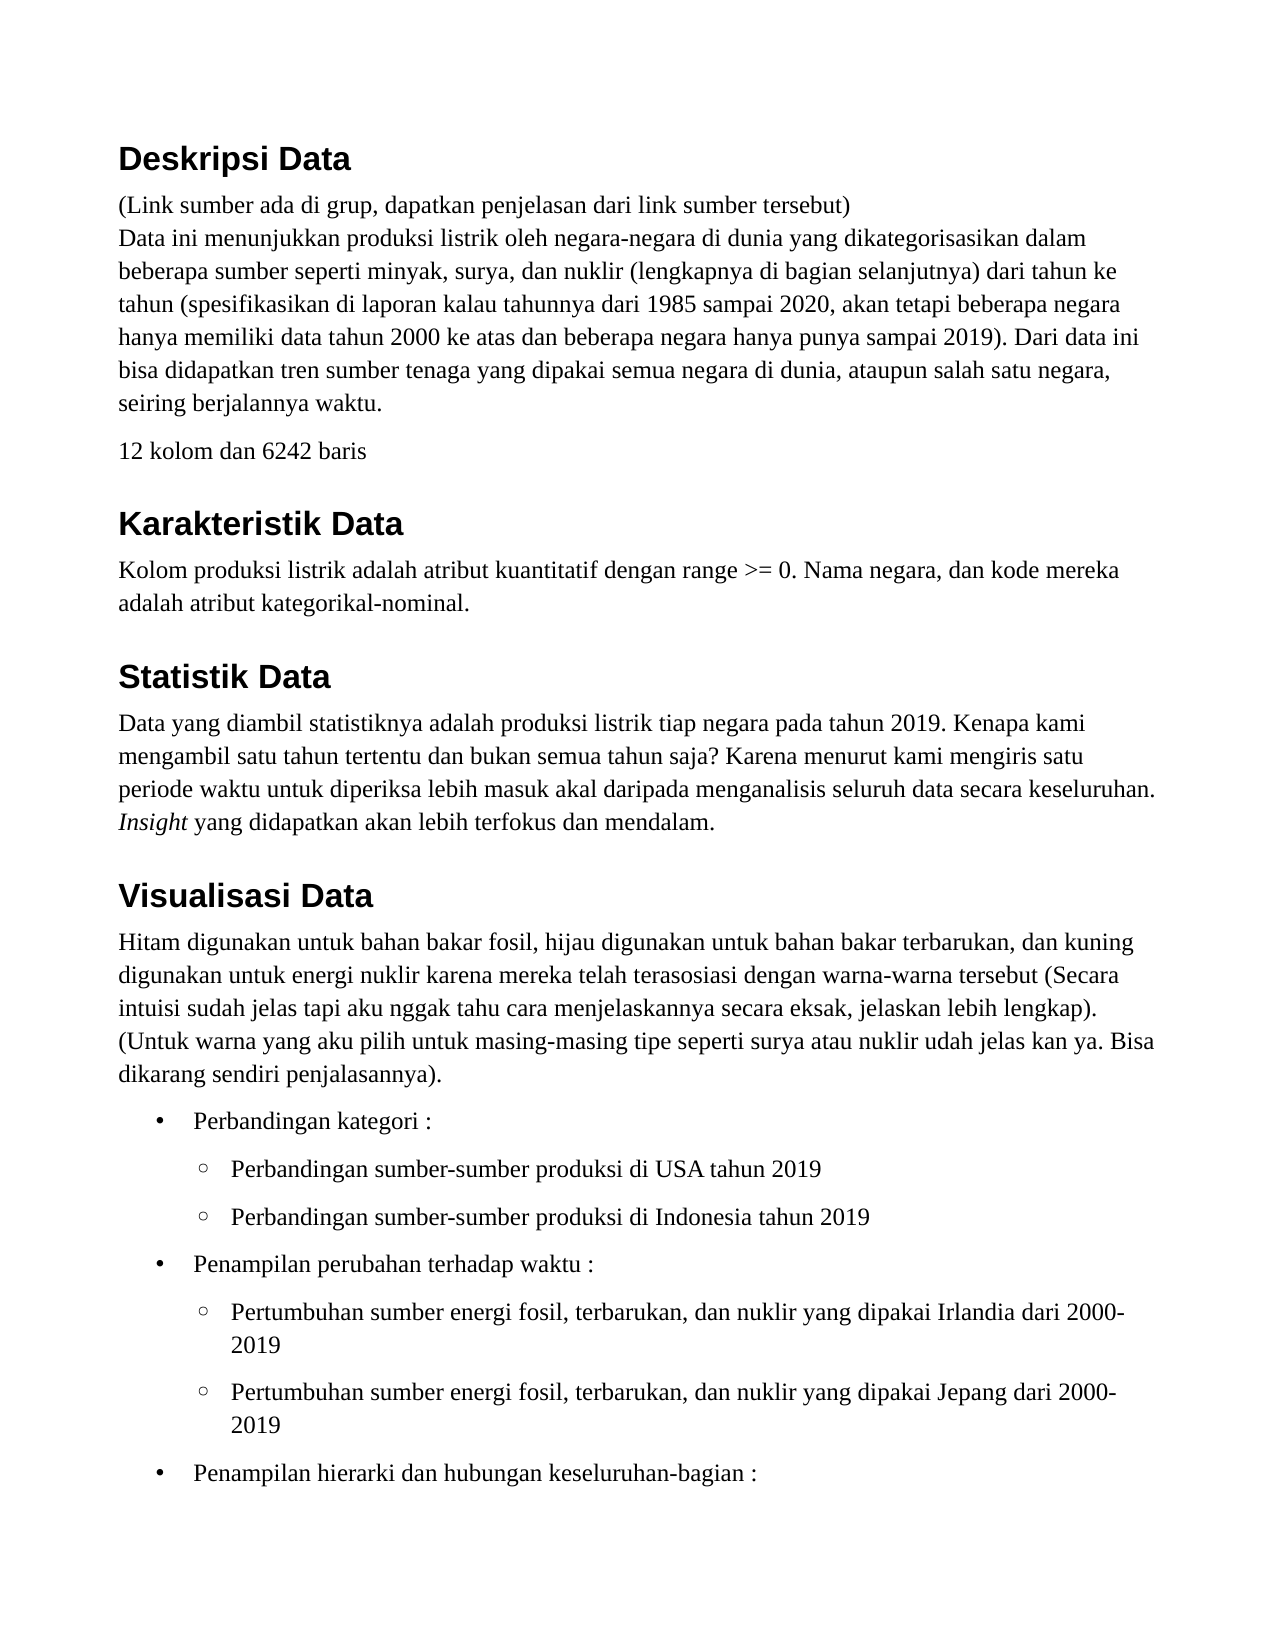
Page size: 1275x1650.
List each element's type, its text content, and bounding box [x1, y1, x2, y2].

list Pertumbuhan sumber energi fosil, terbarukan, dan nuklir yang dipakai Irlandia dari 2000-2019 [193, 1297, 1157, 1358]
subtitle Karakteristik Data [118, 504, 1157, 543]
list Pertumbuhan sumber energi fosil, terbarukan, dan nuklir yang dipakai Jepang dari 2000-2019 [193, 1377, 1157, 1439]
text Hitam digunakan untuk bahan bakar fosil, hijau digunakan untuk bahan bakar terbarukan, dan kuning digunakan untuk energi nuklir karena mereka telah terasosiasi dengan warna-warna tersebut (Secara intuisi sudah jelas tapi aku nggak tahu cara menjelaskannya secara eksak, jelaskan lebih lengkap). (Untuk warna yang aku pilih untuk masing-masing tipe seperti surya atau nuklir udah jelas kan ya. Bisa dikarang sendiri penjalasannya). [118, 927, 1157, 1087]
text Data yang diambil statistiknya adalah produksi listrik tiap negara pada tahun 2019. Kenapa kami mengambil satu tahun tertentu dan bukan semua tahun saja? Karena menurut kami mengiris satu periode waktu untuk diperiksa lebih masuk akal daripada menganalisis seluruh data secara keseluruhan. Insight yang didapatkan akan lebih terfokus dan mendalam. [118, 708, 1157, 836]
text Kolom produksi listrik adalah atribut kuantitatif dengan range >= 0. Nama negara, dan kode mereka adalah atribut kategorikal-nominal. [118, 555, 1157, 617]
text 12 kolom dan 6242 baris [118, 436, 1157, 464]
text (Link sumber ada di grup, dapatkan penjelasan dari link sumber tersebut) Data ini menunjukkan produksi listrik oleh negara-negara di dunia yang dikategorisasikan dalam beberapa sumber seperti minyak, surya, dan nuklir (lengkapnya di bagian selanjutnya) dari tahun ke tahun (spesifikasikan di laporan kalau tahunnya dari 1985 sampai 2020, akan tetapi beberapa negara hanya memiliki data tahun 2000 ke atas dan beberapa negara hanya punya sampai 2019). Dari data ini bisa didapatkan tren sumber tenaga yang dipakai semua negara di dunia, ataupun salah satu negara, seiring berjalannya waktu. [118, 190, 1157, 417]
subtitle Deskripsi Data [118, 139, 1157, 178]
list Perbandingan sumber-sumber produksi di USA tahun 2019 [193, 1154, 1157, 1183]
list Penampilan perubahan terhadap waktu : [156, 1249, 1157, 1278]
list Penampilan hierarki dan hubungan keseluruhan-bagian : [156, 1458, 1157, 1487]
subtitle Visualisasi Data [118, 876, 1157, 914]
subtitle Statistik Data [118, 657, 1157, 696]
list Perbandingan sumber-sumber produksi di Indonesia tahun 2019 [193, 1202, 1157, 1230]
list Perbandingan kategori : [156, 1106, 1157, 1135]
